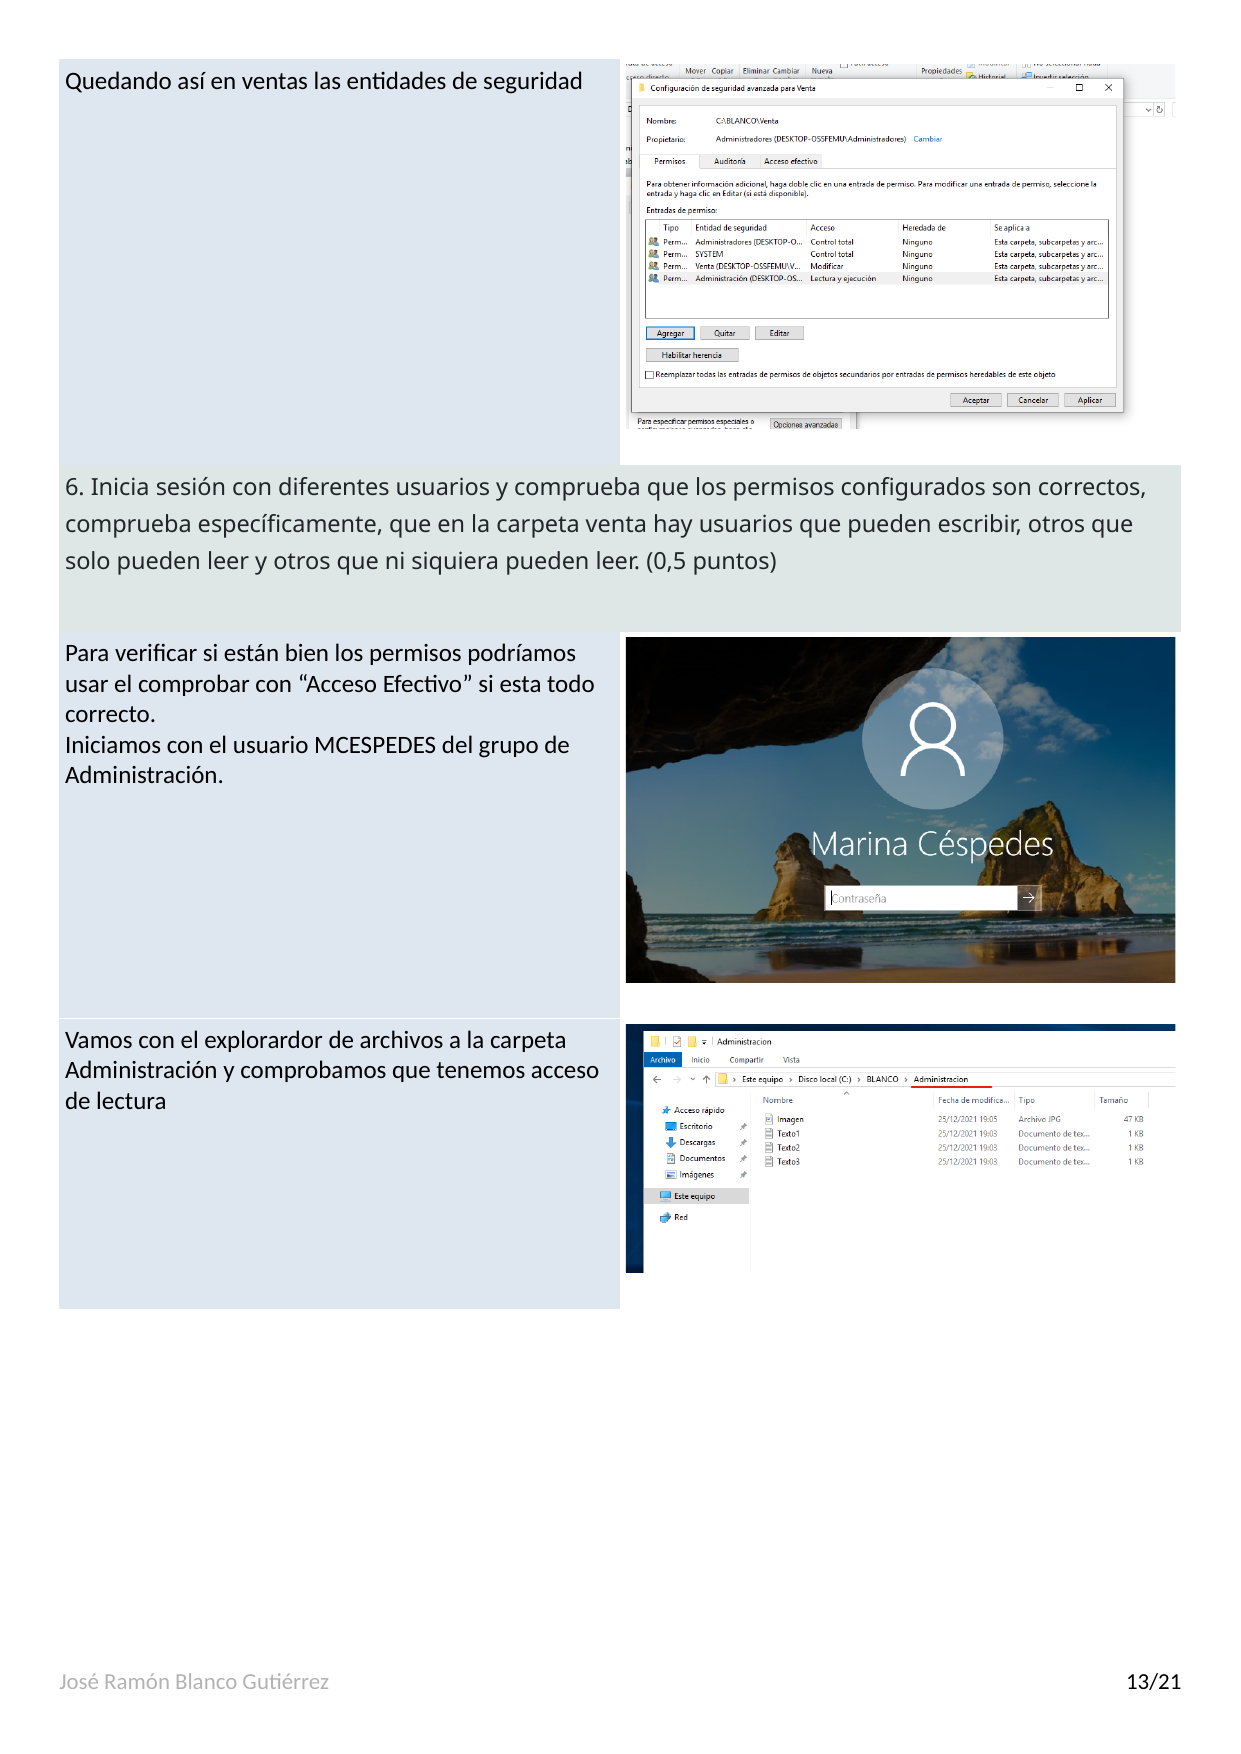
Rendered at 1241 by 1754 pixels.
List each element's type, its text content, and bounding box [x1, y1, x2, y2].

table_cell [620, 632, 1181, 1018]
picture [625, 1024, 1176, 1273]
table_cell [620, 1019, 1181, 1309]
picture [625, 637, 1176, 983]
table_cell [620, 59, 1181, 465]
picture [625, 64, 1176, 429]
table_cell Vamos con el explorardor de archivos a la carpeta Administración y comprobamos que tenemos acceso de lectura [59, 1019, 620, 1309]
table_cell 6. Inicia sesión con diferentes usuarios y comprueba que los permisos configurados son correctos, comprueba específicamente, que en la carpeta venta hay usuarios que pueden escribir, otros que solo pueden leer y otros que ni siquiera pueden leer. (0,5 puntos) [59, 465, 1181, 632]
table_cell Quedando así en ventas las entidades de seguridad [59, 59, 620, 465]
table_cell Para verificar si están bien los permisos podríamos usar el comprobar con “Acceso Efectivo” si esta todo correcto. Iniciamos con el usuario MCESPEDES del grupo de Administración. [59, 632, 620, 1018]
